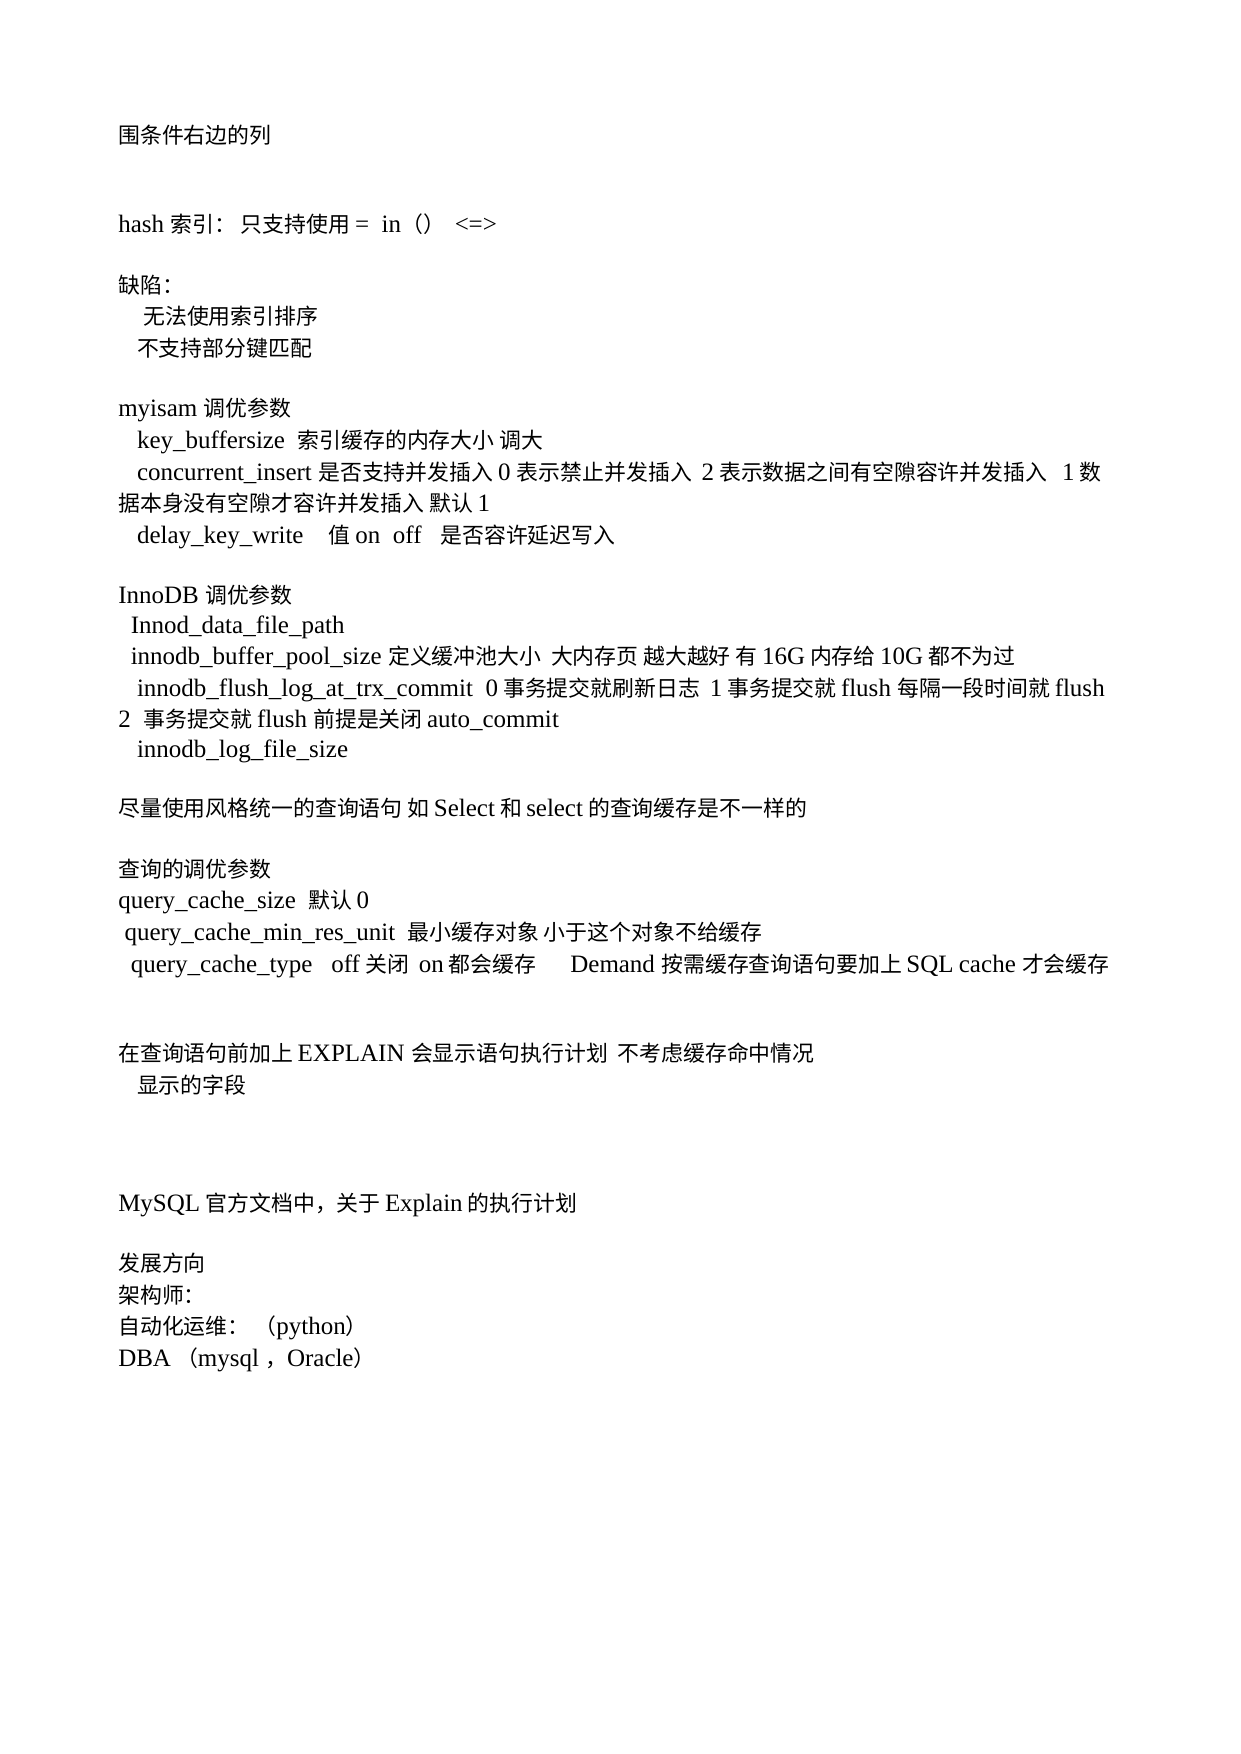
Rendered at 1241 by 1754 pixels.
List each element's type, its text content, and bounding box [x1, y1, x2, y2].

text 架构师： [118, 1278, 1122, 1309]
text 尽量使用风格统一的查询语句 如Select和select的查询缓存是不一样的 [118, 791, 1122, 823]
text query_cache_size 默认0 [118, 883, 1122, 915]
text innodb_flush_log_at_trx_commit 0事务提交就刷新日志 1事务提交就flush 每隔一段时间就flush 2 事务提交就flush 前提是关闭auto_commit [118, 671, 1122, 734]
text innodb_log_file_size [118, 734, 1122, 763]
text query_cache_min_res_unit 最小缓存对象 小于这个对象不给缓存 [118, 915, 1122, 947]
text 在查询语句前加上EXPLAIN 会显示语句执行计划 不考虑缓存命中情况 [118, 1036, 1122, 1068]
text Innod_data_file_path [118, 610, 1122, 639]
text 发展方向 [118, 1246, 1122, 1278]
text hash 索引： 只支持使用 = in（） <=> [118, 207, 1122, 239]
text 围条件右边的列 [118, 118, 1122, 150]
text delay_key_write 值 on off 是否容许延迟写入 [118, 518, 1122, 550]
text InnoDB 调优参数 [118, 578, 1122, 610]
text myisam 调优参数 [118, 391, 1122, 423]
text key_buffersize 索引缓存的内存大小 调大 [118, 423, 1122, 455]
text innodb_buffer_pool_size 定义缓冲池大小 大内存页 越大越好 有16G内存给10G都不为过 [118, 639, 1122, 671]
text MySQL 官方文档中，关于Explain的执行计划 [118, 1186, 1122, 1217]
text DBA （mysql ，Oracle） [118, 1341, 1122, 1373]
text 缺陷： [118, 268, 1122, 299]
text 不支持部分键匹配 [118, 331, 1122, 363]
text 显示的字段 [118, 1068, 1122, 1099]
text concurrent_insert 是否支持并发插入 0 表示禁止并发插入 2表示数据之间有空隙容许并发插入 1数据本身没有空隙才容许并发插入 默认1 [118, 455, 1122, 518]
text 查询的调优参数 [118, 852, 1122, 883]
text 无法使用索引排序 [118, 299, 1122, 331]
text 自动化运维： （python） [118, 1309, 1122, 1341]
text query_cache_type off关闭 on都会缓存 Demand 按需缓存查询语句要加上SQL cache 才会缓存 [118, 947, 1122, 978]
